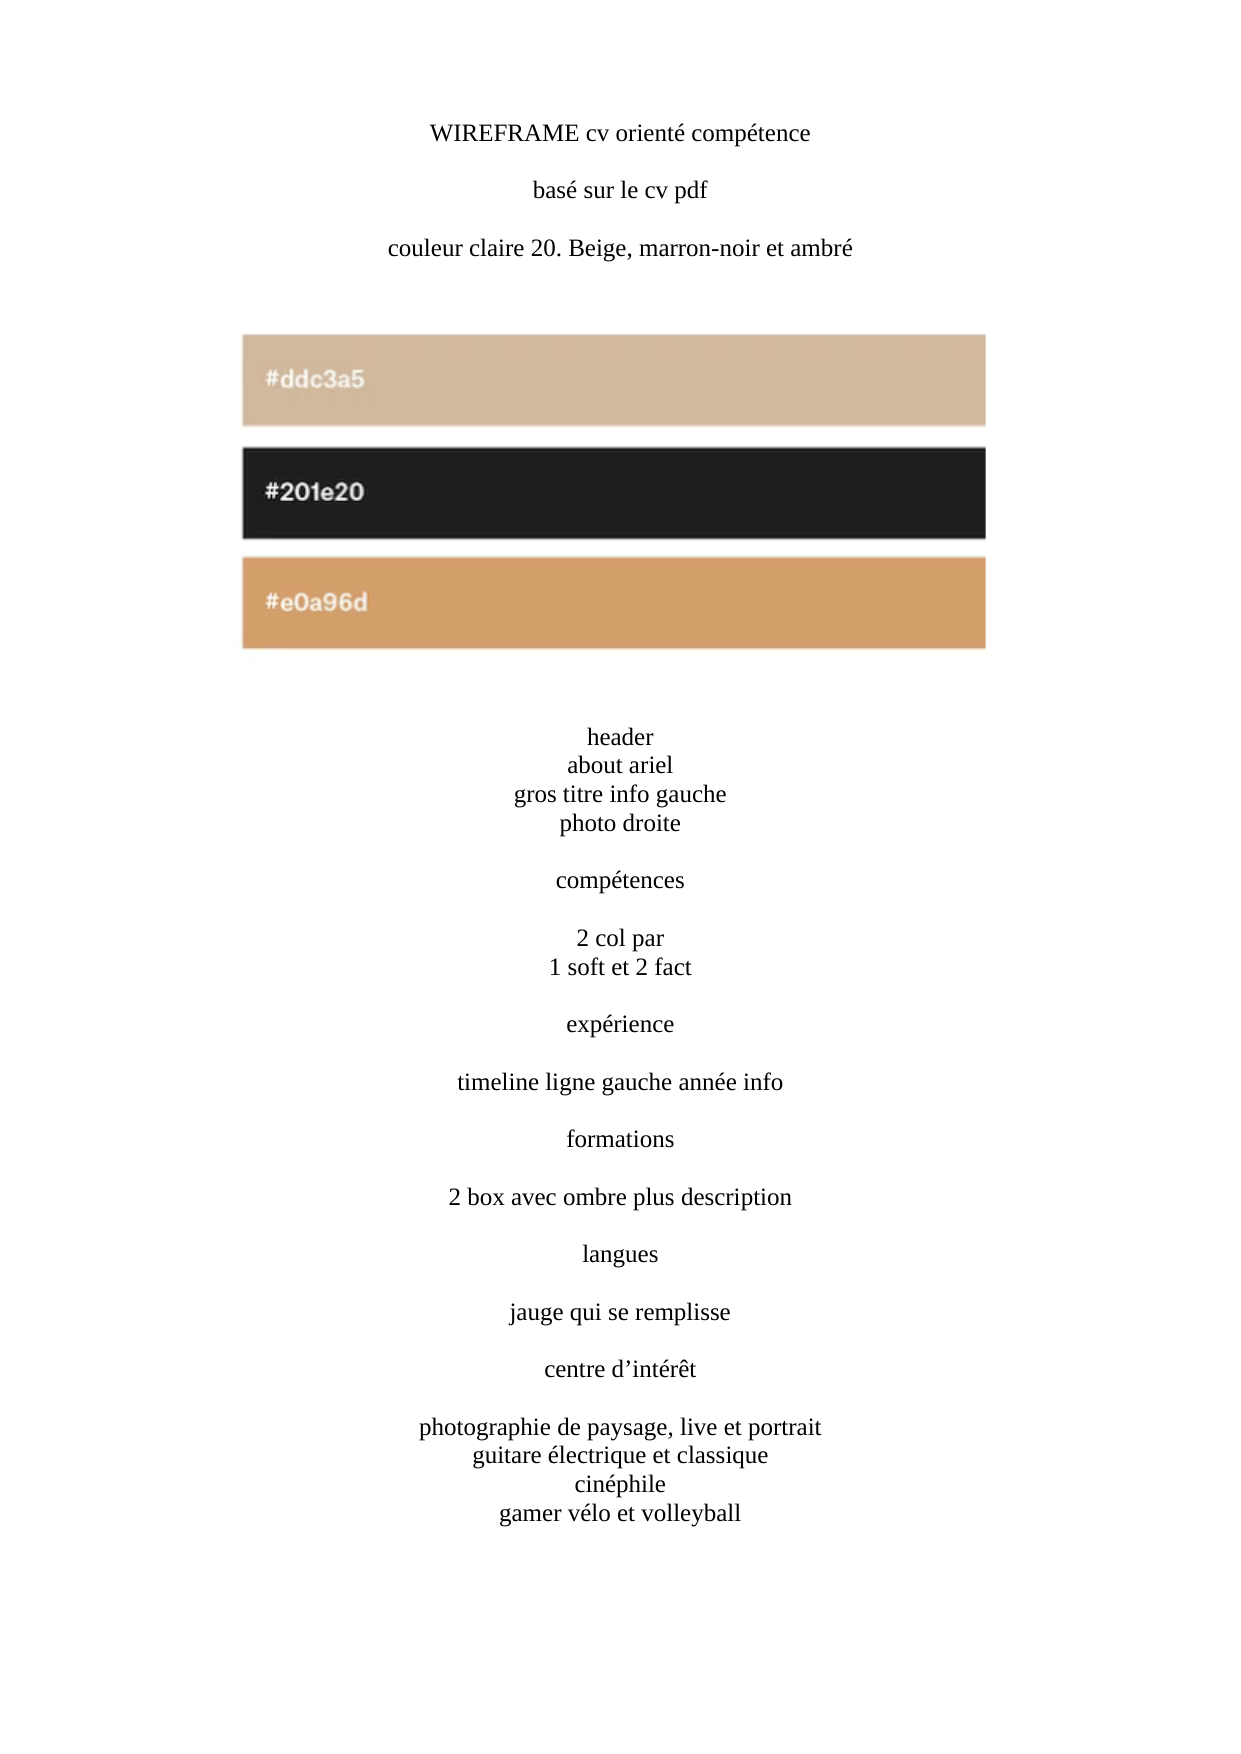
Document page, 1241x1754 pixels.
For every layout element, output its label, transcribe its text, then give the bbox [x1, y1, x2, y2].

text about ariel [118, 751, 1122, 779]
text photo droite [118, 808, 1122, 837]
text cinéphile [118, 1469, 1122, 1498]
text timeline ligne gauche année info [118, 1067, 1122, 1096]
picture [235, 277, 986, 700]
text langues [118, 1239, 1122, 1268]
text 2 box avec ombre plus description [118, 1182, 1122, 1211]
text WIREFRAME cv orienté compétence [118, 118, 1122, 147]
text compétences [118, 866, 1122, 894]
text 2 col par [118, 923, 1122, 952]
text header [118, 722, 1122, 751]
text centre d’intérêt [118, 1354, 1122, 1383]
text gros titre info gauche [118, 779, 1122, 808]
text guitare électrique et classique [118, 1441, 1122, 1469]
text photographie de paysage, live et portrait [118, 1412, 1122, 1441]
text couleur claire 20. Beige, marron-noir et ambré [118, 233, 1122, 262]
text gamer vélo et volleyball [118, 1498, 1122, 1527]
text expérience [118, 1009, 1122, 1038]
text formations [118, 1124, 1122, 1153]
text basé sur le cv pdf [118, 176, 1122, 204]
text jauge qui se remplisse [118, 1297, 1122, 1326]
text 1 soft et 2 fact [118, 952, 1122, 981]
